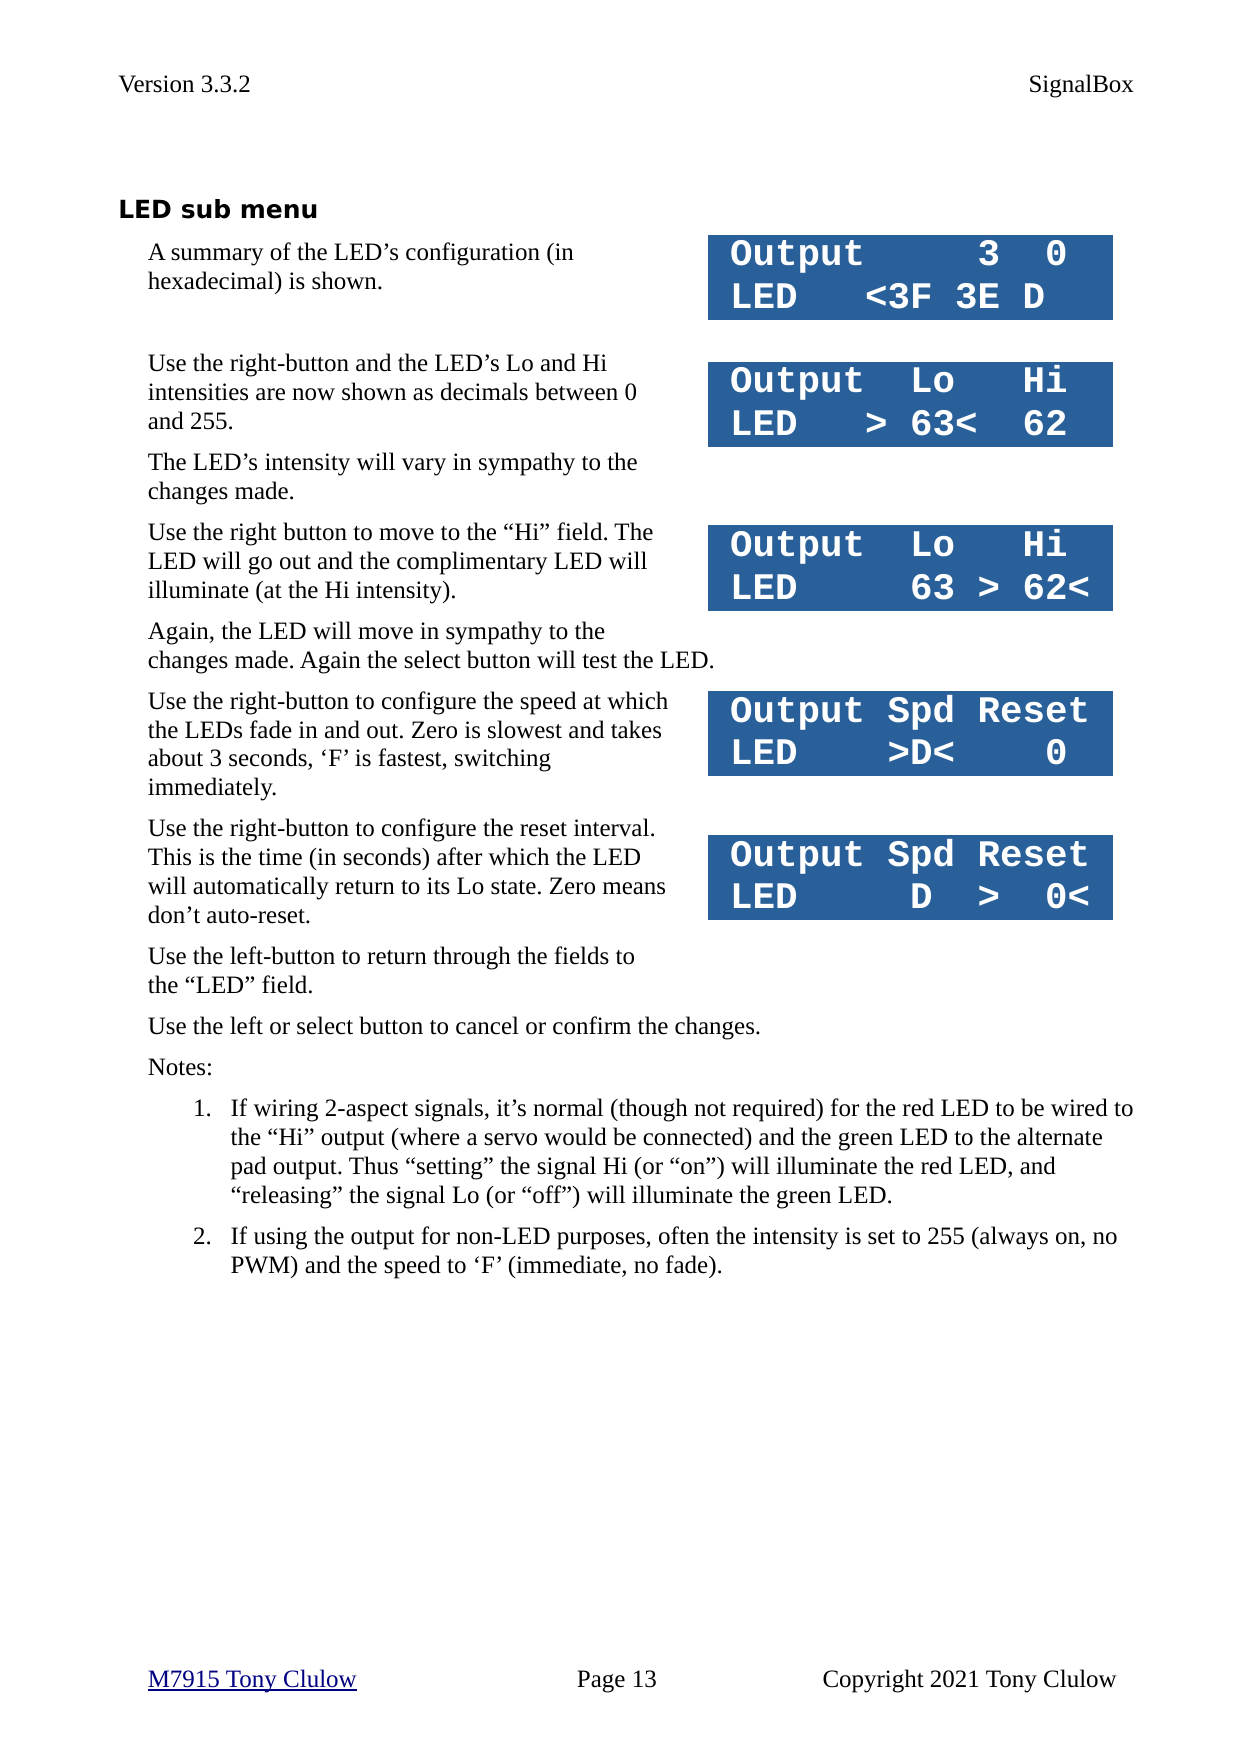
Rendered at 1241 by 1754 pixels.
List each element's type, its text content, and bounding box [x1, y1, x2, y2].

text Notes: [148, 1052, 1134, 1081]
text A summary of the LED’s configuration (in hexadecimal) is shown. [148, 237, 1134, 295]
text Use the right button to move to the “Hi” field. The LED will go out and the complimentary LED will illuminate (at the Hi intensity). [148, 517, 1134, 603]
text The LED’s intensity will vary in sympathy to the changes made. [148, 447, 1134, 505]
text Again, the LED will move in sympathy to the changes made. Again the select button will test the LED. [148, 616, 1134, 673]
text Use the right-button and the LED’s Lo and Hi intensities are now shown as decimals between 0 and 255. [148, 348, 1134, 435]
text Use the right-button to configure the reset interval. This is the time (in seconds) after which the LED will automatically return to its Lo state. Zero means don’t auto-reset. [148, 813, 1134, 928]
list If wiring 2-aspect signals, it’s normal (though not required) for the red LED to be wired to the “Hi” output (where a servo would be connected) and the green LED to the alternate pad output. Thus “setting” the signal Hi (or “on”) will illuminate the red LED, and “releasing” the signal Lo (or “off”) will illuminate the green LED. [193, 1093, 1134, 1208]
text Use the left or select button to cancel or confirm the changes. [148, 1011, 1134, 1040]
text Use the left-button to return through the fields to the “LED” field. [148, 941, 1134, 998]
text Use the right-button to configure the speed at which the LEDs fade in and out. Zero is slowest and takes about 3 seconds, ‘F’ is fastest, switching immediately. [148, 686, 1134, 801]
subtitle LED sub menu [118, 196, 1134, 225]
list If using the output for non-LED purposes, often the intensity is set to 255 (always on, no PWM) and the speed to ‘F’ (immediate, no fade). [193, 1221, 1134, 1278]
